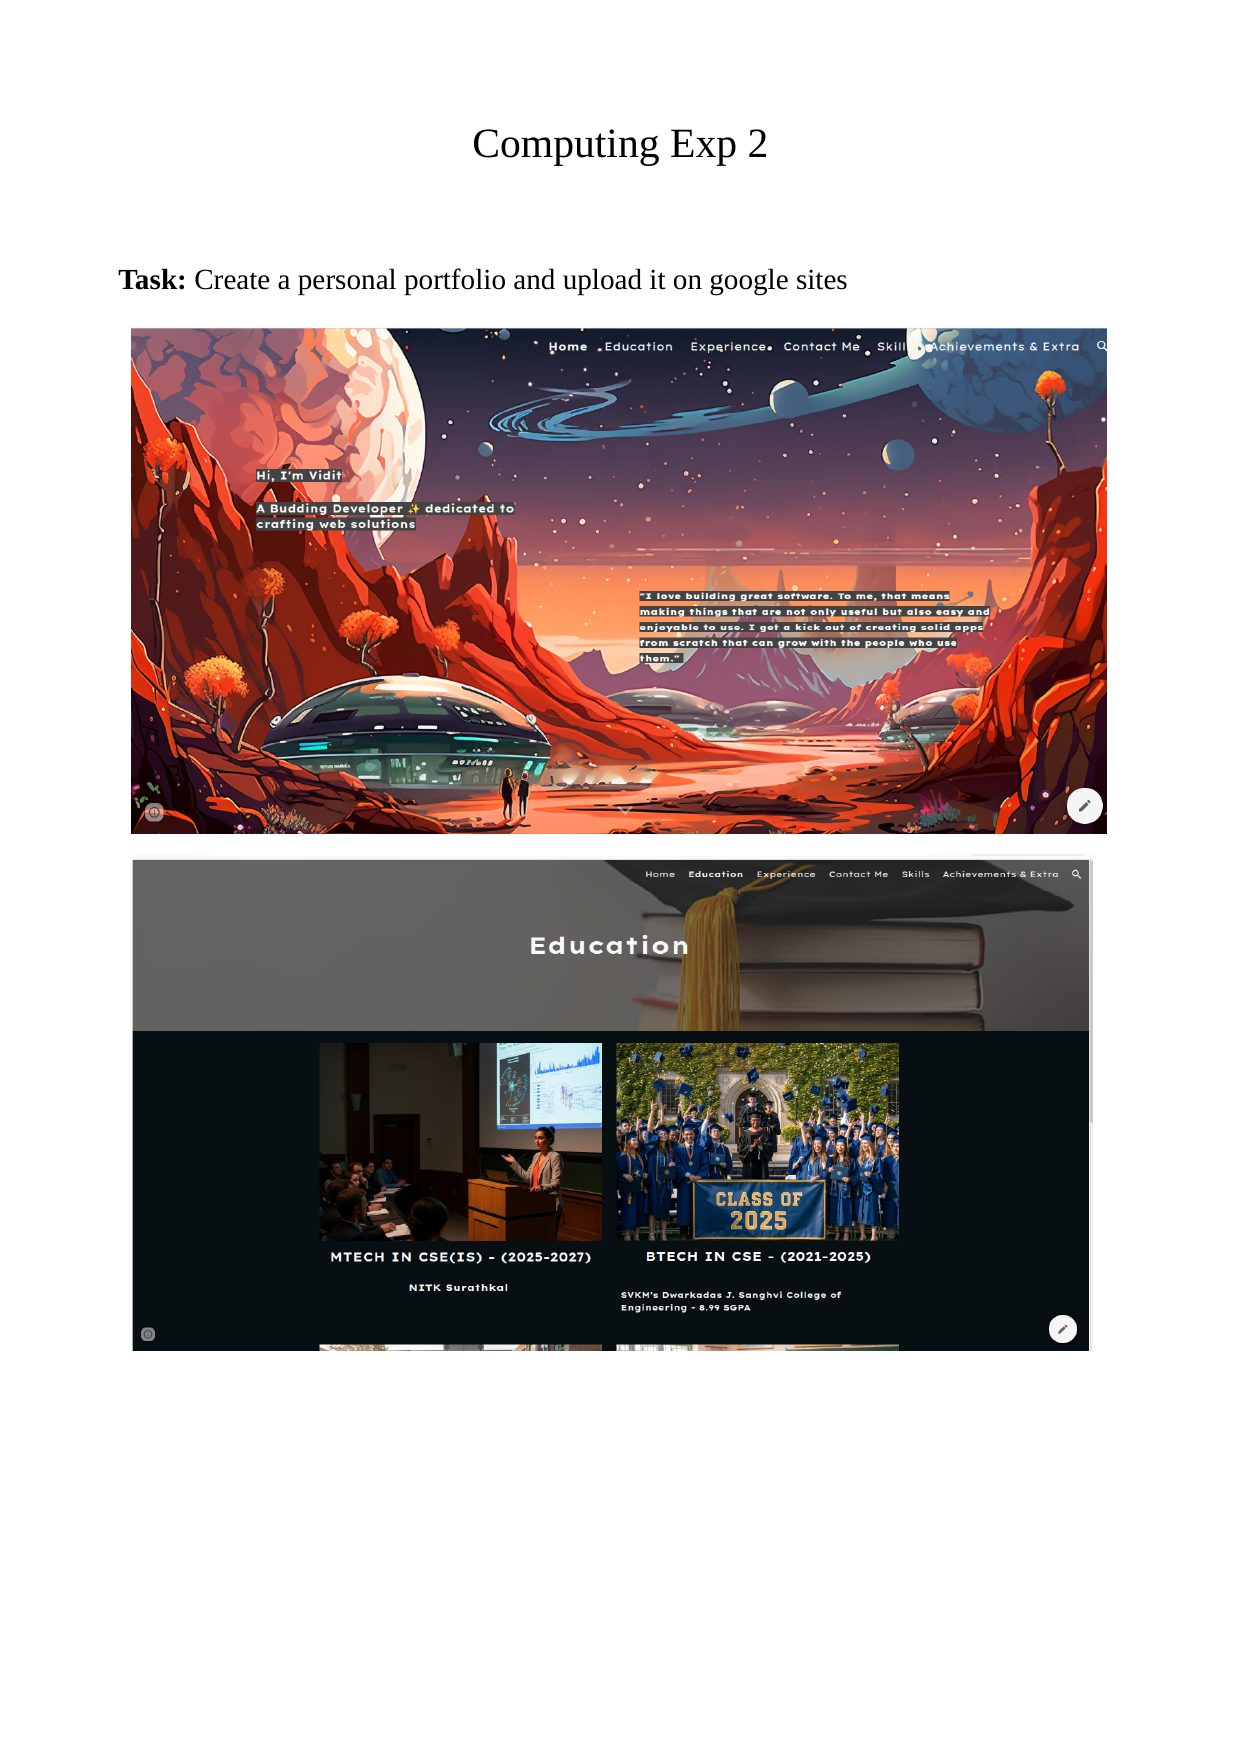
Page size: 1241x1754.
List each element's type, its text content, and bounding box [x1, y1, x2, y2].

picture [132, 854, 1079, 1351]
picture [131, 326, 1107, 834]
text Computing Exp 2 [118, 118, 1122, 166]
text Task: Create a personal portfolio and upload it on google sites [118, 262, 1122, 295]
